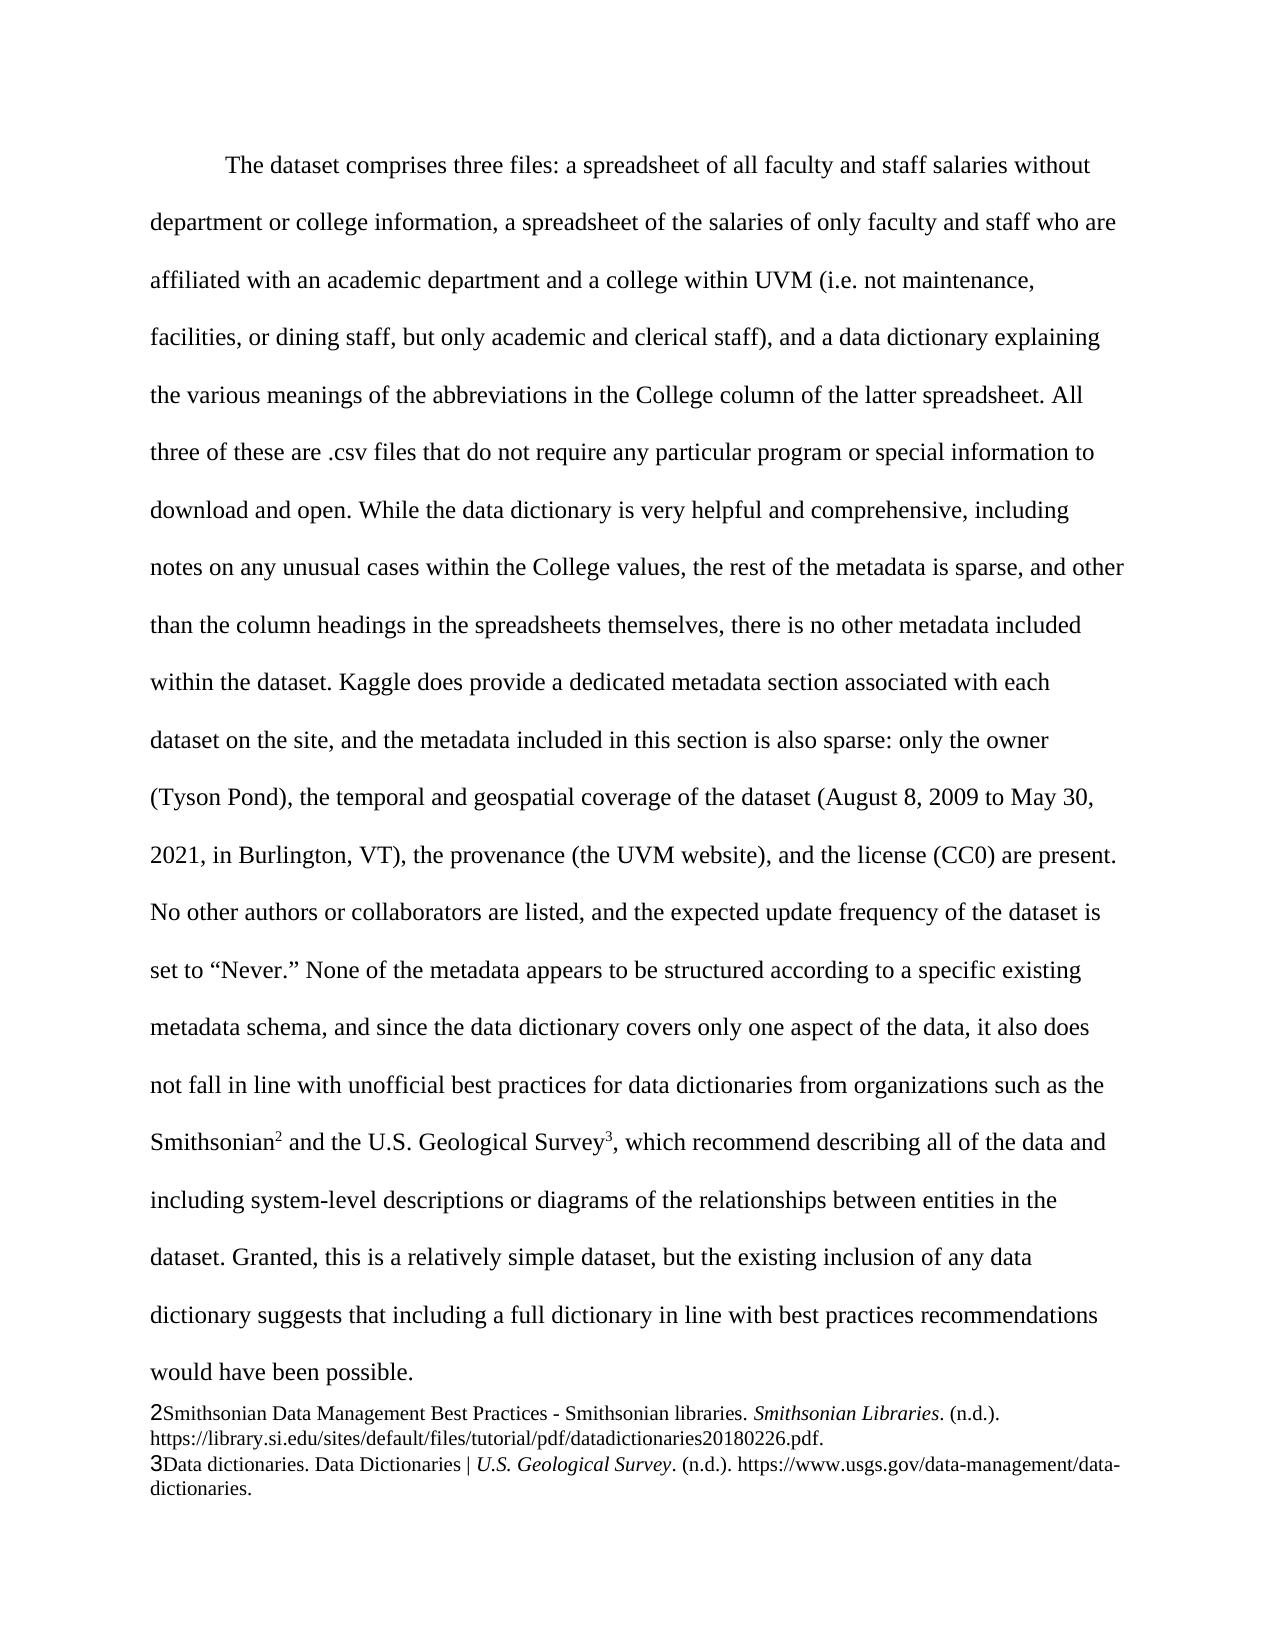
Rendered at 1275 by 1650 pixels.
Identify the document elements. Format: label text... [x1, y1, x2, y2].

text Smithsonian Data Management Best Practices - Smithsonian libraries. Smithsonian Libraries. (n.d.). https://library.si.edu/sites/default/files/tutorial/pdf/datadictionaries20180226.pdf. [150, 1399, 1125, 1449]
text Data dictionaries. Data Dictionaries | U.S. Geological Survey. (n.d.). https://www.usgs.gov/data-management/data-dictionaries. [150, 1449, 1125, 1500]
text The dataset comprises three files: a spreadsheet of all faculty and staff salaries without department or college information, a spreadsheet of the salaries of only faculty and staff who are affiliated with an academic department and a college within UVM (i.e. not maintenance, facilities, or dining staff, but only academic and clerical staff), and a data dictionary explaining the various meanings of the abbreviations in the College column of the latter spreadsheet. All three of these are .csv files that do not require any particular program or special information to download and open. While the data dictionary is very helpful and comprehensive, including notes on any unusual cases within the College values, the rest of the metadata is sparse, and other than the column headings in the spreadsheets themselves, there is no other metadata included within the dataset. Kaggle does provide a dedicated metadata section associated with each dataset on the site, and the metadata included in this section is also sparse: only the owner (Tyson Pond), the temporal and geospatial coverage of the dataset (August 8, 2009 to May 30, 2021, in Burlington, VT), the provenance (the UVM website), and the license (CC0) are present. No other authors or collaborators are listed, and the expected update frequency of the dataset is set to “Never.” None of the metadata appears to be structured according to a specific existing metadata schema, and since the data dictionary covers only one aspect of the data, it also does not fall in line with unofficial best practices for data dictionaries from organizations such as the Smithsonian and the U.S. Geological Survey, which recommend describing all of the data and including system-level descriptions or diagrams of the relationships between entities in the dataset. Granted, this is a relatively simple dataset, but the existing inclusion of any data dictionary suggests that including a full dictionary in line with best practices recommendations would have been possible. [150, 150, 1125, 1386]
